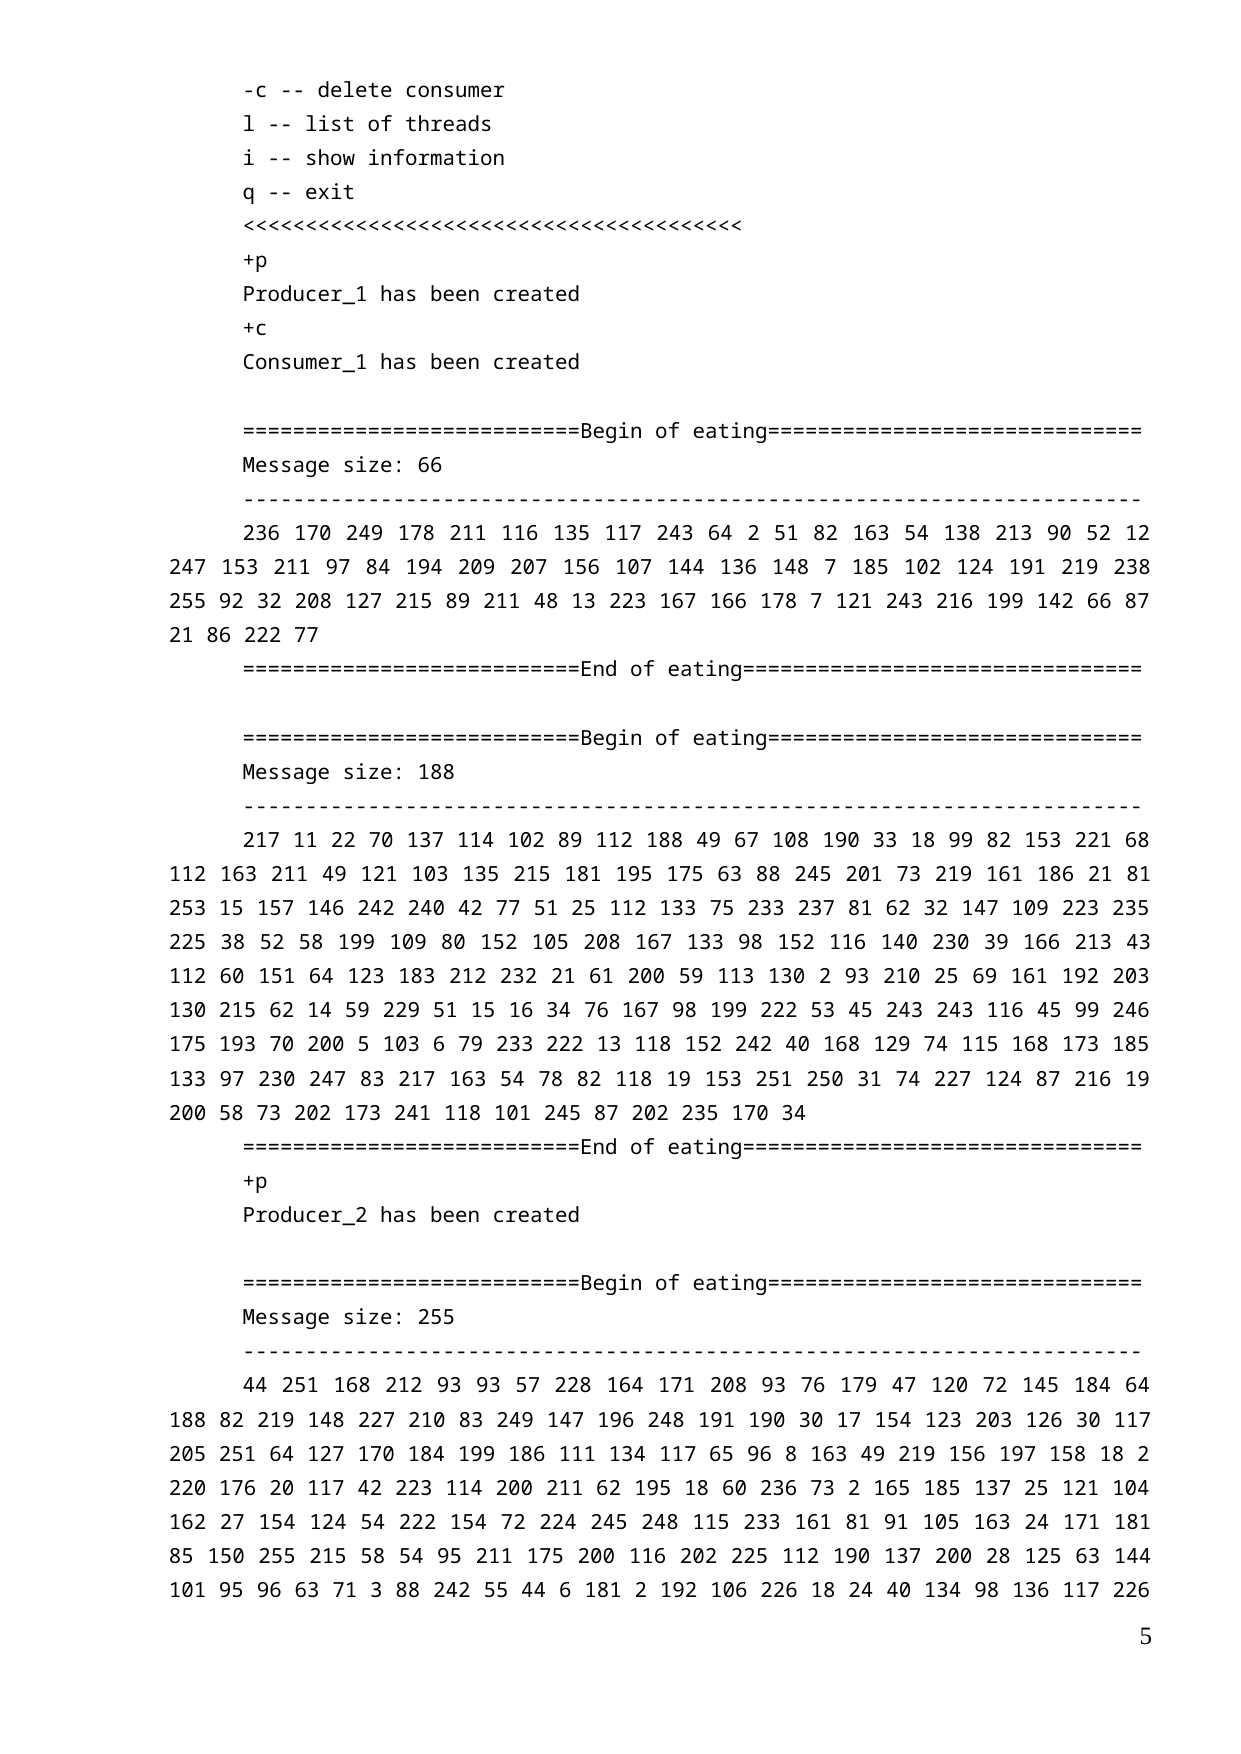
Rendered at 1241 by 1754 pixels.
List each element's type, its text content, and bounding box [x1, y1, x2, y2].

text ===========================Begin of eating============================== [168, 416, 1152, 444]
text ------------------------------------------------------------------------ [168, 484, 1152, 513]
text ===========================Begin of eating============================== [168, 723, 1152, 751]
text l -- list of threads [168, 109, 1152, 137]
text Producer_1 has been created [168, 279, 1152, 308]
text ===========================End of eating================================ [168, 1132, 1152, 1160]
text ------------------------------------------------------------------------ [168, 1337, 1152, 1365]
text 236 170 249 178 211 116 135 117 243 64 2 51 82 163 54 138 213 90 52 12 247 153 211 97 84 194 209 207 156 107 144 136 148 7 185 102 124 191 219 238 255 92 32 208 127 215 89 211 48 13 223 167 166 178 7 121 243 216 199 142 66 87 21 86 222 77 [168, 518, 1152, 649]
text 217 11 22 70 137 114 102 89 112 188 49 67 108 190 33 18 99 82 153 221 68 112 163 211 49 121 103 135 215 181 195 175 63 88 245 201 73 219 161 186 21 81 253 15 157 146 242 240 42 77 51 25 112 133 75 233 237 81 62 32 147 109 223 235 225 38 52 58 199 109 80 152 105 208 167 133 98 152 116 140 230 39 166 213 43 112 60 151 64 123 183 212 232 21 61 200 59 113 130 2 93 210 25 69 161 192 203 130 215 62 14 59 229 51 15 16 34 76 167 98 199 222 53 45 243 243 116 45 99 246 175 193 70 200 5 103 6 79 233 222 13 118 152 242 40 168 129 74 115 168 173 185 133 97 230 247 83 217 163 54 78 82 118 19 153 251 250 31 74 227 124 87 216 19 200 58 73 202 173 241 118 101 245 87 202 235 170 34 [168, 825, 1152, 1126]
text <<<<<<<<<<<<<<<<<<<<<<<<<<<<<<<<<<<<<<<< [168, 211, 1152, 240]
text +c [168, 313, 1152, 342]
text ------------------------------------------------------------------------ [168, 791, 1152, 819]
text 44 251 168 212 93 93 57 228 164 171 208 93 76 179 47 120 72 145 184 64 188 82 219 148 227 210 83 249 147 196 248 191 190 30 17 154 123 203 126 30 117 205 251 64 127 170 184 199 186 111 134 117 65 96 8 163 49 219 156 197 158 18 2 220 176 20 117 42 223 114 200 211 62 195 18 60 236 73 2 165 185 137 25 121 104 162 27 154 124 54 222 154 72 224 245 248 115 233 161 81 91 105 163 24 171 181 85 150 255 215 58 54 95 211 175 200 116 202 225 112 190 137 200 28 125 63 144 101 95 96 63 71 3 88 242 55 44 6 181 2 192 106 226 18 24 40 134 98 136 117 226 [168, 1371, 1152, 1603]
text Producer_2 has been created [168, 1200, 1152, 1228]
text ===========================Begin of eating============================== [168, 1268, 1152, 1297]
text Consumer_1 has been created [168, 347, 1152, 376]
text q -- exit [168, 177, 1152, 206]
text Message size: 255 [168, 1302, 1152, 1331]
text Message size: 188 [168, 757, 1152, 786]
text -c -- delete consumer [168, 75, 1152, 103]
text +p [168, 1166, 1152, 1194]
text ===========================End of eating================================ [168, 654, 1152, 683]
text +p [168, 245, 1152, 274]
text Message size: 66 [168, 450, 1152, 478]
text i -- show information [168, 143, 1152, 172]
